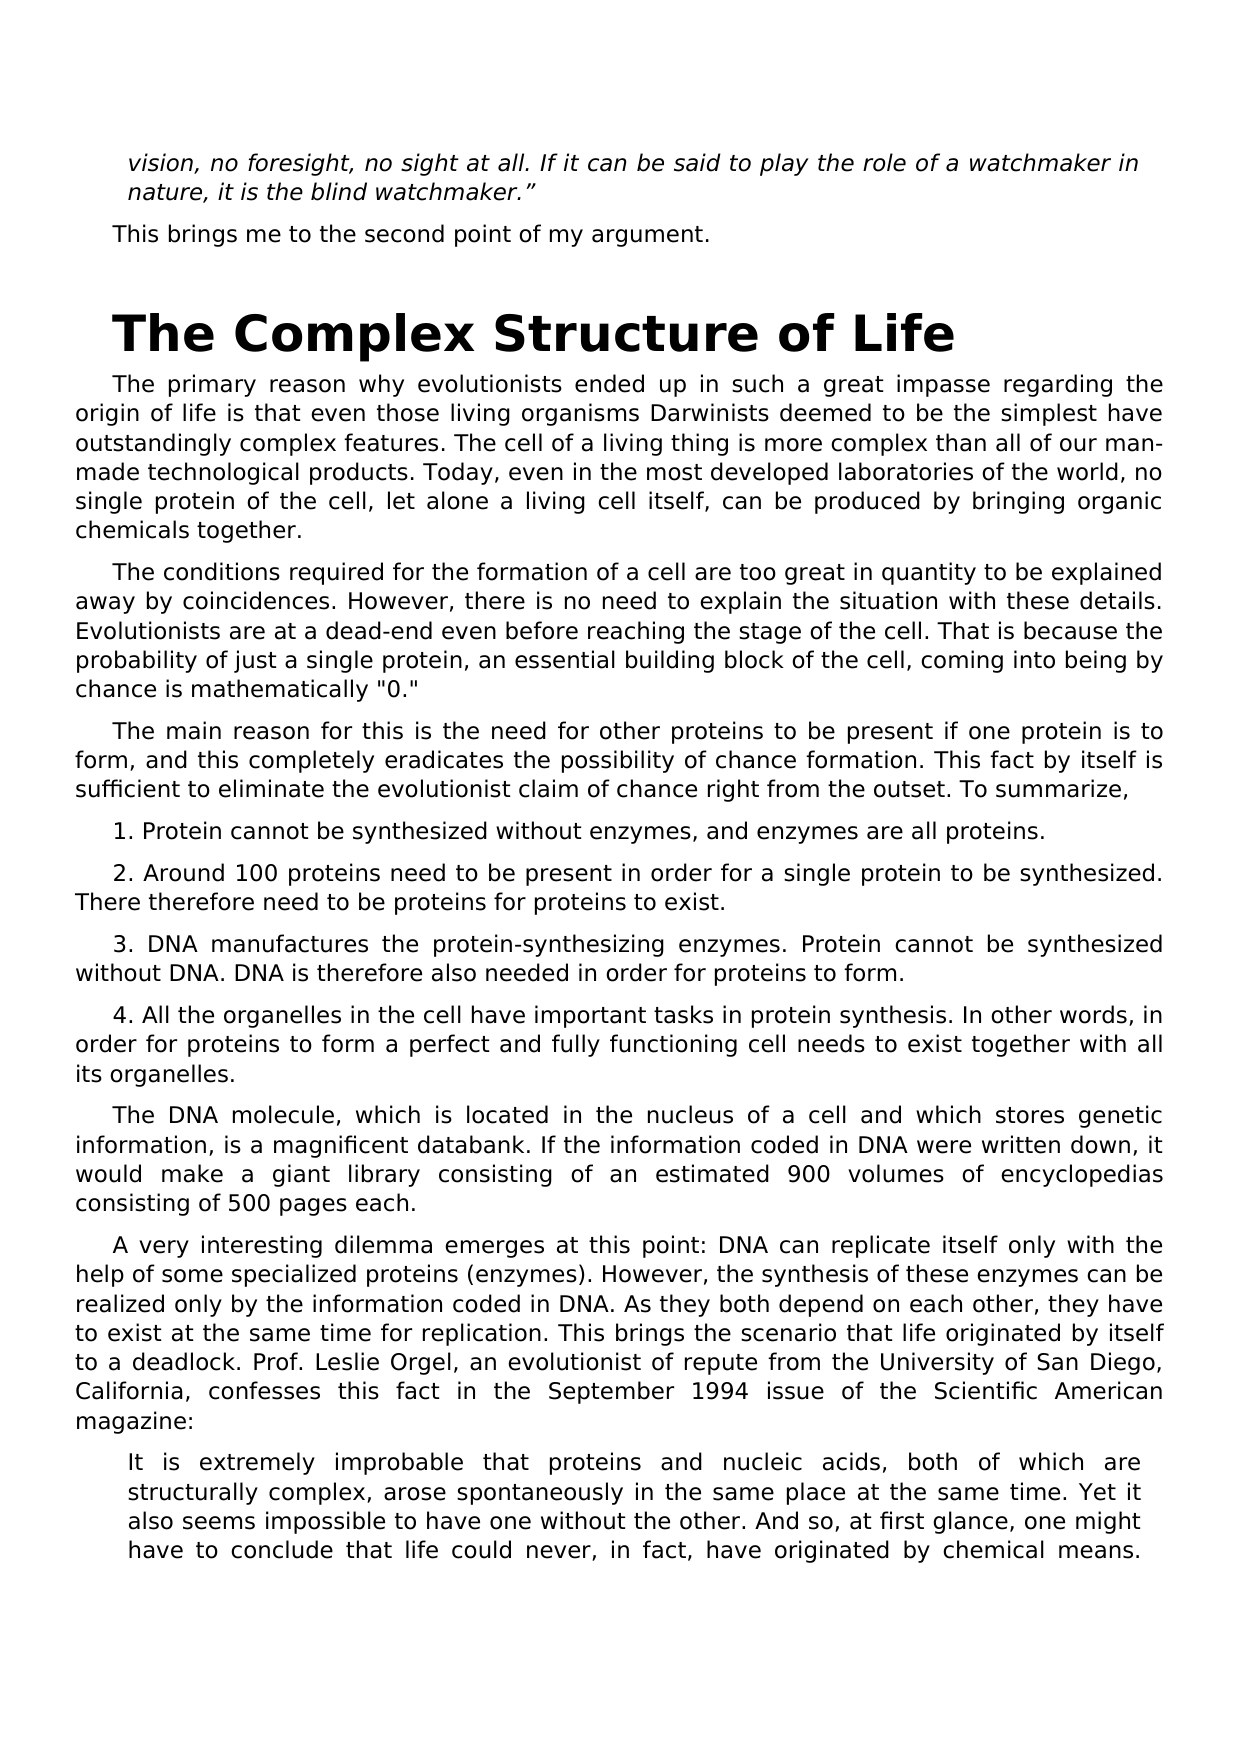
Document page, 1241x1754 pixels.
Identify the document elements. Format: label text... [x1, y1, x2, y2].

text The conditions required for the formation of a cell are too great in quantity to be explained away by coincidences. However, there is no need to explain the situation with these details. Evolutionists are at a dead-end even before reaching the stage of the cell. That is because the probability of just a single protein, an essential building block of the cell, coming into being by chance is mathematically "0." [75, 559, 1165, 703]
text This brings me to the second point of my argument. [75, 221, 1165, 248]
text 4. All the organelles in the cell have important tasks in protein synthesis. In other words, in order for proteins to form a perfect and fully functioning cell needs to exist together with all its organelles. [75, 1002, 1165, 1087]
text The primary reason why evolutionists ended up in such a great impasse regarding the origin of life is that even those living organisms Darwinists deemed to be the simplest have outstandingly complex features. The cell of a living thing is more complex than all of our man-made technological products. Today, even in the most developed laboratories of the world, no single protein of the cell, let alone a living cell itself, can be produced by bringing organic chemicals together. [75, 371, 1165, 544]
subtitle The Complex Structure of Life [112, 304, 1165, 363]
text 1. Protein cannot be synthesized without enzymes, and enzymes are all proteins. [75, 818, 1165, 845]
text The main reason for this is the need for other proteins to be present if one protein is to form, and this completely eradicates the possibility of chance formation. This fact by itself is sufficient to eliminate the evolutionist claim of chance right from the outset. To summarize, [75, 718, 1165, 803]
text It is extremely improbable that proteins and nucleic acids, both of which are structurally complex, arose spontaneously in the same place at the same time. Yet it also seems impossible to have one without the other. And so, at first glance, one might have to conclude that life could never, in fact, have originated by chemical means. [127, 1449, 1143, 1564]
text 2. Around 100 proteins need to be present in order for a single protein to be synthesized. There therefore need to be proteins for proteins to exist. [75, 860, 1165, 916]
text The DNA molecule, which is located in the nucleus of a cell and which stores genetic information, is a magnificent databank. If the information coded in DNA were written down, it would make a giant library consisting of an estimated 900 volumes of encyclopedias consisting of 500 pages each. [75, 1103, 1165, 1217]
text 3. DNA manufactures the protein-synthesizing enzymes. Protein cannot be synthesized without DNA. DNA is therefore also needed in order for proteins to form. [75, 931, 1165, 987]
text vision, no foresight, no sight at all. If it can be said to play the role of a watchmaker in nature, it is the blind watchmaker.” [127, 150, 1143, 206]
text A very interesting dilemma emerges at this point: DNA can replicate itself only with the help of some specialized proteins (enzymes). However, the synthesis of these enzymes can be realized only by the information coded in DNA. As they both depend on each other, they have to exist at the same time for replication. This brings the scenario that life originated by itself to a deadlock. Prof. Leslie Orgel, an evolutionist of repute from the University of San Diego, California, confesses this fact in the September 1994 issue of the Scientific American magazine: [75, 1232, 1165, 1434]
